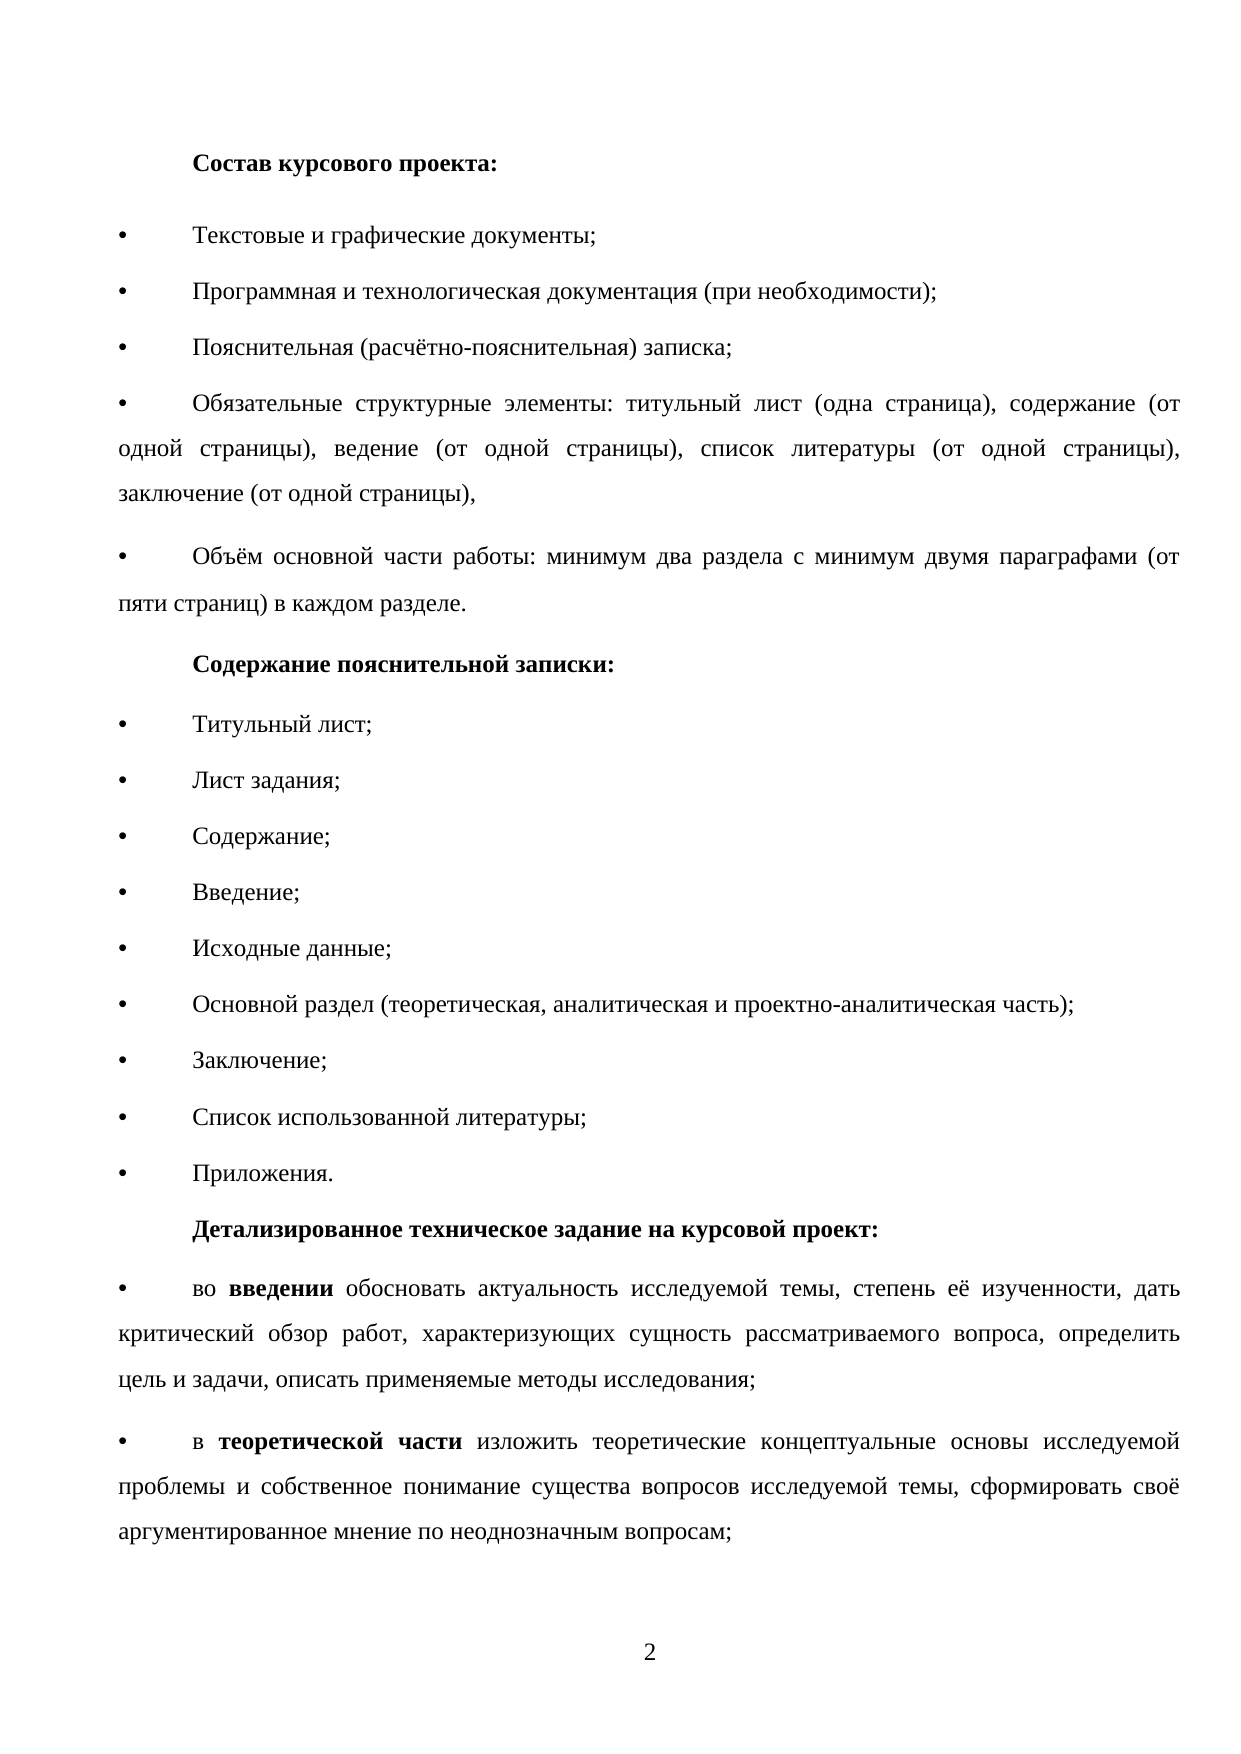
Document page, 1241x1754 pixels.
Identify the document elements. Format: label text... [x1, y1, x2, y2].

list Текстовые и графические документы; [118, 220, 1181, 249]
list Введение; [118, 877, 1181, 906]
list Приложения. [118, 1158, 1181, 1186]
list в теоретической части изложить теоретические концептуальные основы исследуемой проблемы и собственное понимание существа вопросов исследуемой темы, сформировать своё аргументированное мнение по неоднозначным вопросам; [118, 1426, 1181, 1545]
text Состав курсового проекта: [118, 148, 1181, 176]
list во введении обосновать актуальность исследуемой темы, степень её изученности, дать критический обзор работ, характеризующих сущность рассматриваемого вопроса, определить цель и задачи, описать применяемые методы исследования; [118, 1273, 1181, 1392]
list Список использованной литературы; [118, 1102, 1181, 1130]
list Титульный лист; [118, 709, 1181, 738]
list Лист задания; [118, 765, 1181, 794]
list Заключение; [118, 1046, 1181, 1074]
list Объём основной части работы: минимум два раздела с минимум двумя параграфами (от пяти страниц) в каждом разделе. [118, 541, 1181, 617]
list Пояснительная (расчётно-пояснительная) записка; [118, 332, 1181, 361]
text Содержание пояснительной записки: [118, 649, 1181, 678]
list Исходные данные; [118, 933, 1181, 962]
list Содержание; [118, 821, 1181, 850]
list Программная и технологическая документация (при необходимости); [118, 276, 1181, 305]
list Основной раздел (теоретическая, аналитическая и проектно-аналитическая часть); [118, 989, 1181, 1018]
list Обязательные структурные элементы: титульный лист (одна страница), содержание (от одной страницы), ведение (от одной страницы), список литературы (от одной страницы), заключение (от одной страницы), [118, 388, 1181, 507]
text Детализированное техническое задание на курсовой проект: [118, 1214, 1181, 1242]
